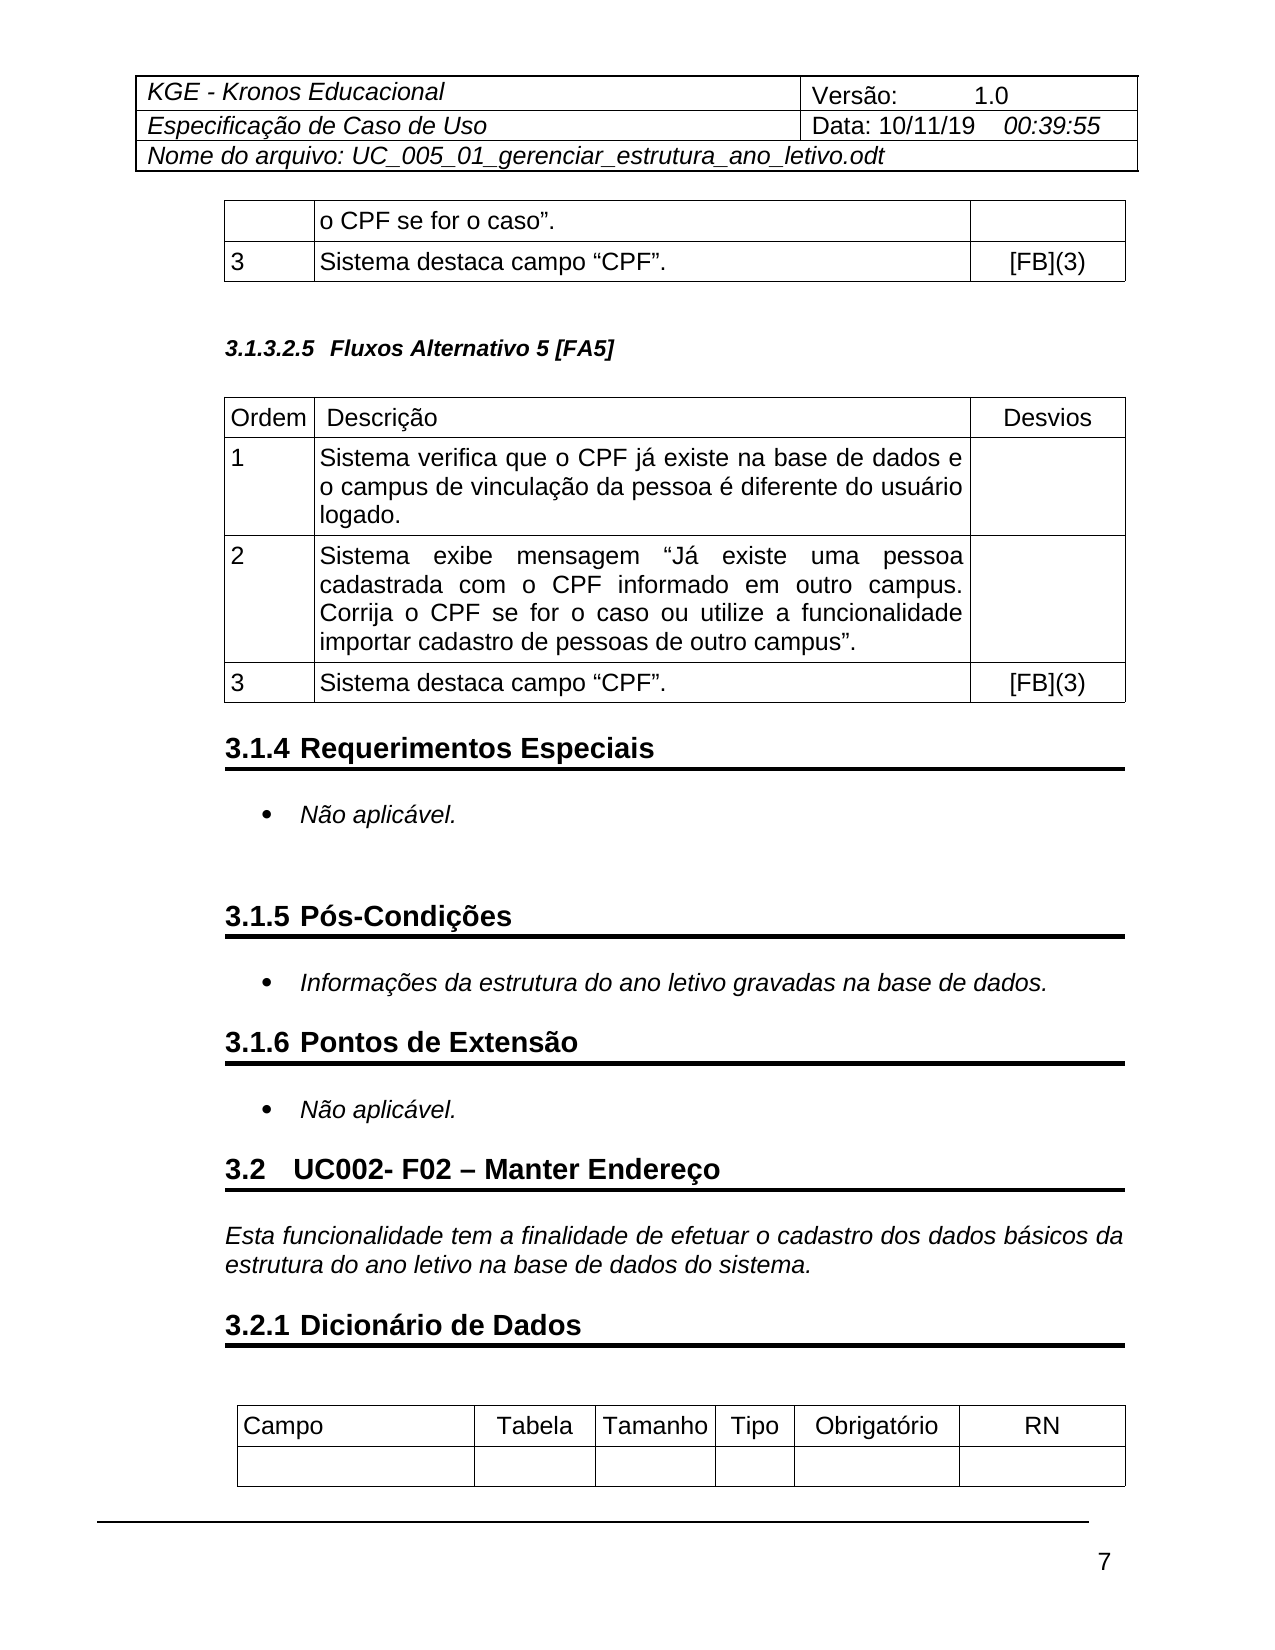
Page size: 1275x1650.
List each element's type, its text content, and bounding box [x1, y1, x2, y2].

table_header Obrigatório [795, 1406, 959, 1446]
table_cell [971, 201, 1125, 241]
table_cell Sistema exibe mensagem “Já existe uma pessoa cadastrada com o CPF informado em outro campus. Corrija o CPF se for o caso ou utilize a funcionalidade importar cadastro de pessoas de outro campus”. [315, 536, 970, 662]
table_cell [960, 1447, 1125, 1486]
subtitle UC002- F02 – Manter Endereço [225, 1152, 1125, 1188]
table_header Campo [238, 1406, 474, 1446]
table_cell [238, 1447, 474, 1486]
table_cell [FB](3) [971, 242, 1125, 281]
table_cell [596, 1447, 715, 1486]
table_header Tabela [475, 1406, 595, 1446]
subtitle Pontos de Extensão [225, 1026, 1125, 1061]
table_cell 2 [225, 536, 314, 662]
table_header Desvios [971, 398, 1125, 437]
list Informações da estrutura do ano letivo gravadas na base de dados. [262, 968, 1125, 997]
table_cell [795, 1447, 959, 1486]
table_header Tipo [716, 1406, 794, 1446]
table_header Descrição [315, 398, 970, 437]
table_header RN [960, 1406, 1125, 1446]
list Não aplicável. [262, 1094, 1125, 1123]
table_cell o CPF se for o caso”. [315, 201, 970, 241]
table_cell [971, 438, 1125, 535]
table_header Tamanho [596, 1406, 715, 1446]
table_cell [971, 536, 1125, 662]
table_cell Sistema destaca campo “CPF”. [315, 242, 970, 281]
table_cell 1 [225, 438, 314, 535]
subtitle Fluxos Alternativo 5 [FA5] [225, 335, 1125, 362]
table_cell [475, 1447, 595, 1486]
list Não aplicável. [262, 800, 1125, 829]
table_cell [716, 1447, 794, 1486]
table_header Ordem [225, 398, 314, 437]
table_cell [FB](3) [971, 663, 1125, 702]
table_cell 3 [225, 242, 314, 281]
table_cell Sistema destaca campo “CPF”. [315, 663, 970, 702]
text Esta funcionalidade tem a finalidade de efetuar o cadastro dos dados básicos da estrutura do ano letivo na base de dados do sistema. [225, 1221, 1125, 1279]
table_cell Sistema verifica que o CPF já existe na base de dados e o campus de vinculação da pessoa é diferente do usuário logado. [315, 438, 970, 535]
subtitle Dicionário de Dados [225, 1307, 1125, 1343]
table_cell 3 [225, 663, 314, 702]
subtitle Requerimentos Especiais [225, 731, 1125, 767]
table_cell [225, 201, 314, 241]
subtitle Pós-Condições [225, 899, 1125, 934]
